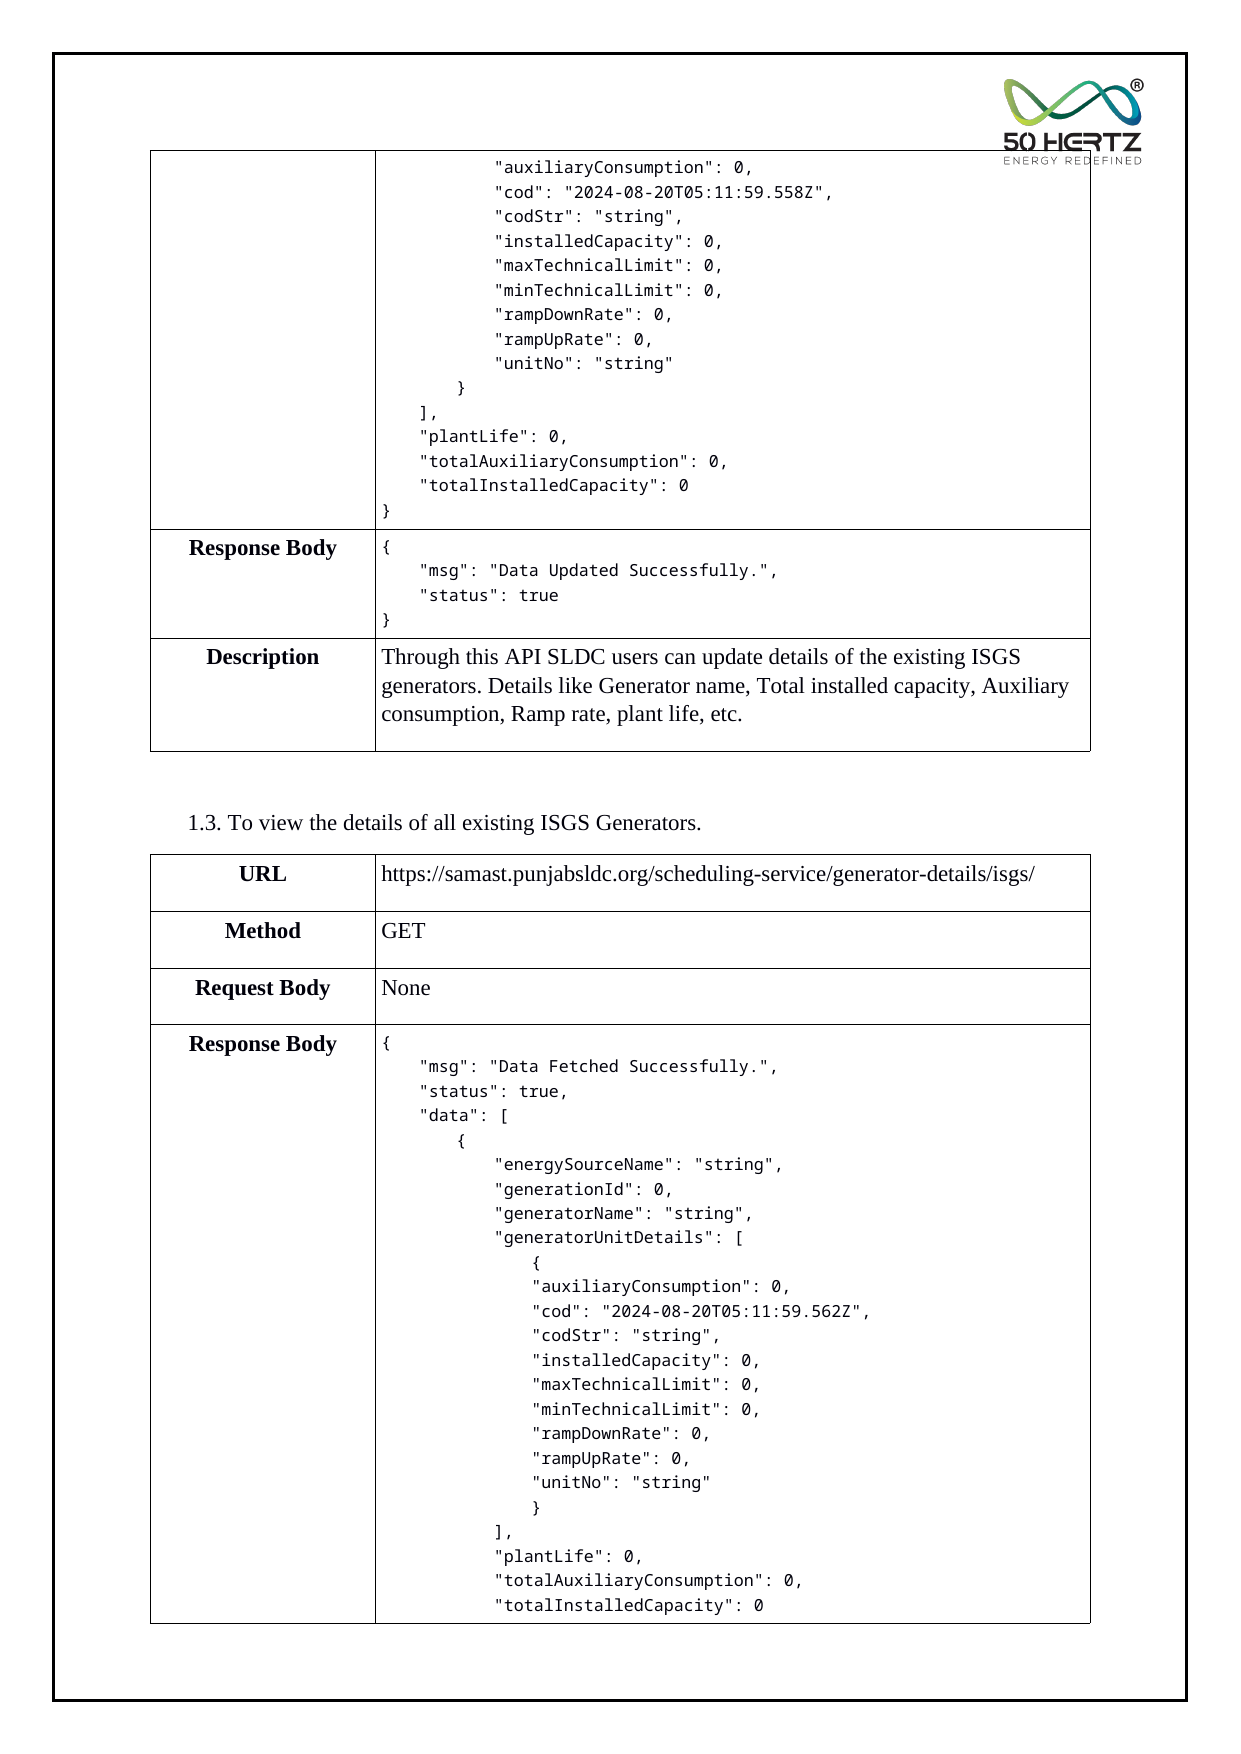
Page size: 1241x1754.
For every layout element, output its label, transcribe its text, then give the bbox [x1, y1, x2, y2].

table_cell Description [151, 639, 375, 751]
table_cell Method [151, 912, 375, 968]
text 1.3. To view the details of all existing ISGS Generators. [150, 809, 1090, 836]
table_cell Response Body [151, 530, 375, 638]
table_cell "auxiliaryConsumption": 0, "cod": "2024-08-20T05:11:59.558Z", "codStr": "string", "installedCapacity": 0, "maxTechnicalLimit": 0, "minTechnicalLimit": 0, "rampDownRate": 0, "rampUpRate": 0, "unitNo": "string" } ], "plantLife": 0, "totalAuxiliaryConsumption": 0, "totalInstalledCapacity": 0 } [376, 151, 1090, 528]
table_cell { "msg": "Data Updated Successfully.", "status": true } [376, 530, 1090, 638]
table_header https://samast.punjabsldc.org/scheduling-service/generator-details/isgs/ [376, 855, 1090, 911]
table_cell { "msg": "Data Fetched Successfully.", "status": true, "data": [ { "energySourceName": "string", "generationId": 0, "generatorName": "string", "generatorUnitDetails": [ { "auxiliaryConsumption": 0, "cod": "2024-08-20T05:11:59.562Z", "codStr": "string", "installedCapacity": 0, "maxTechnicalLimit": 0, "minTechnicalLimit": 0, "rampDownRate": 0, "rampUpRate": 0, "unitNo": "string" } ], "plantLife": 0, "totalAuxiliaryConsumption": 0, "totalInstalledCapacity": 0 [376, 1025, 1090, 1623]
table_cell Through this API SLDC users can update details of the existing ISGS generators. Details like Generator name, Total installed capacity, Auxiliary consumption, Ramp rate, plant life, etc. [376, 639, 1090, 751]
picture [996, 77, 1147, 168]
table_cell [151, 151, 375, 528]
table_cell Response Body [151, 1025, 375, 1623]
table_cell None [376, 969, 1090, 1024]
table_cell Request Body [151, 969, 375, 1024]
table_header URL [151, 855, 375, 911]
table_cell GET [376, 912, 1090, 968]
